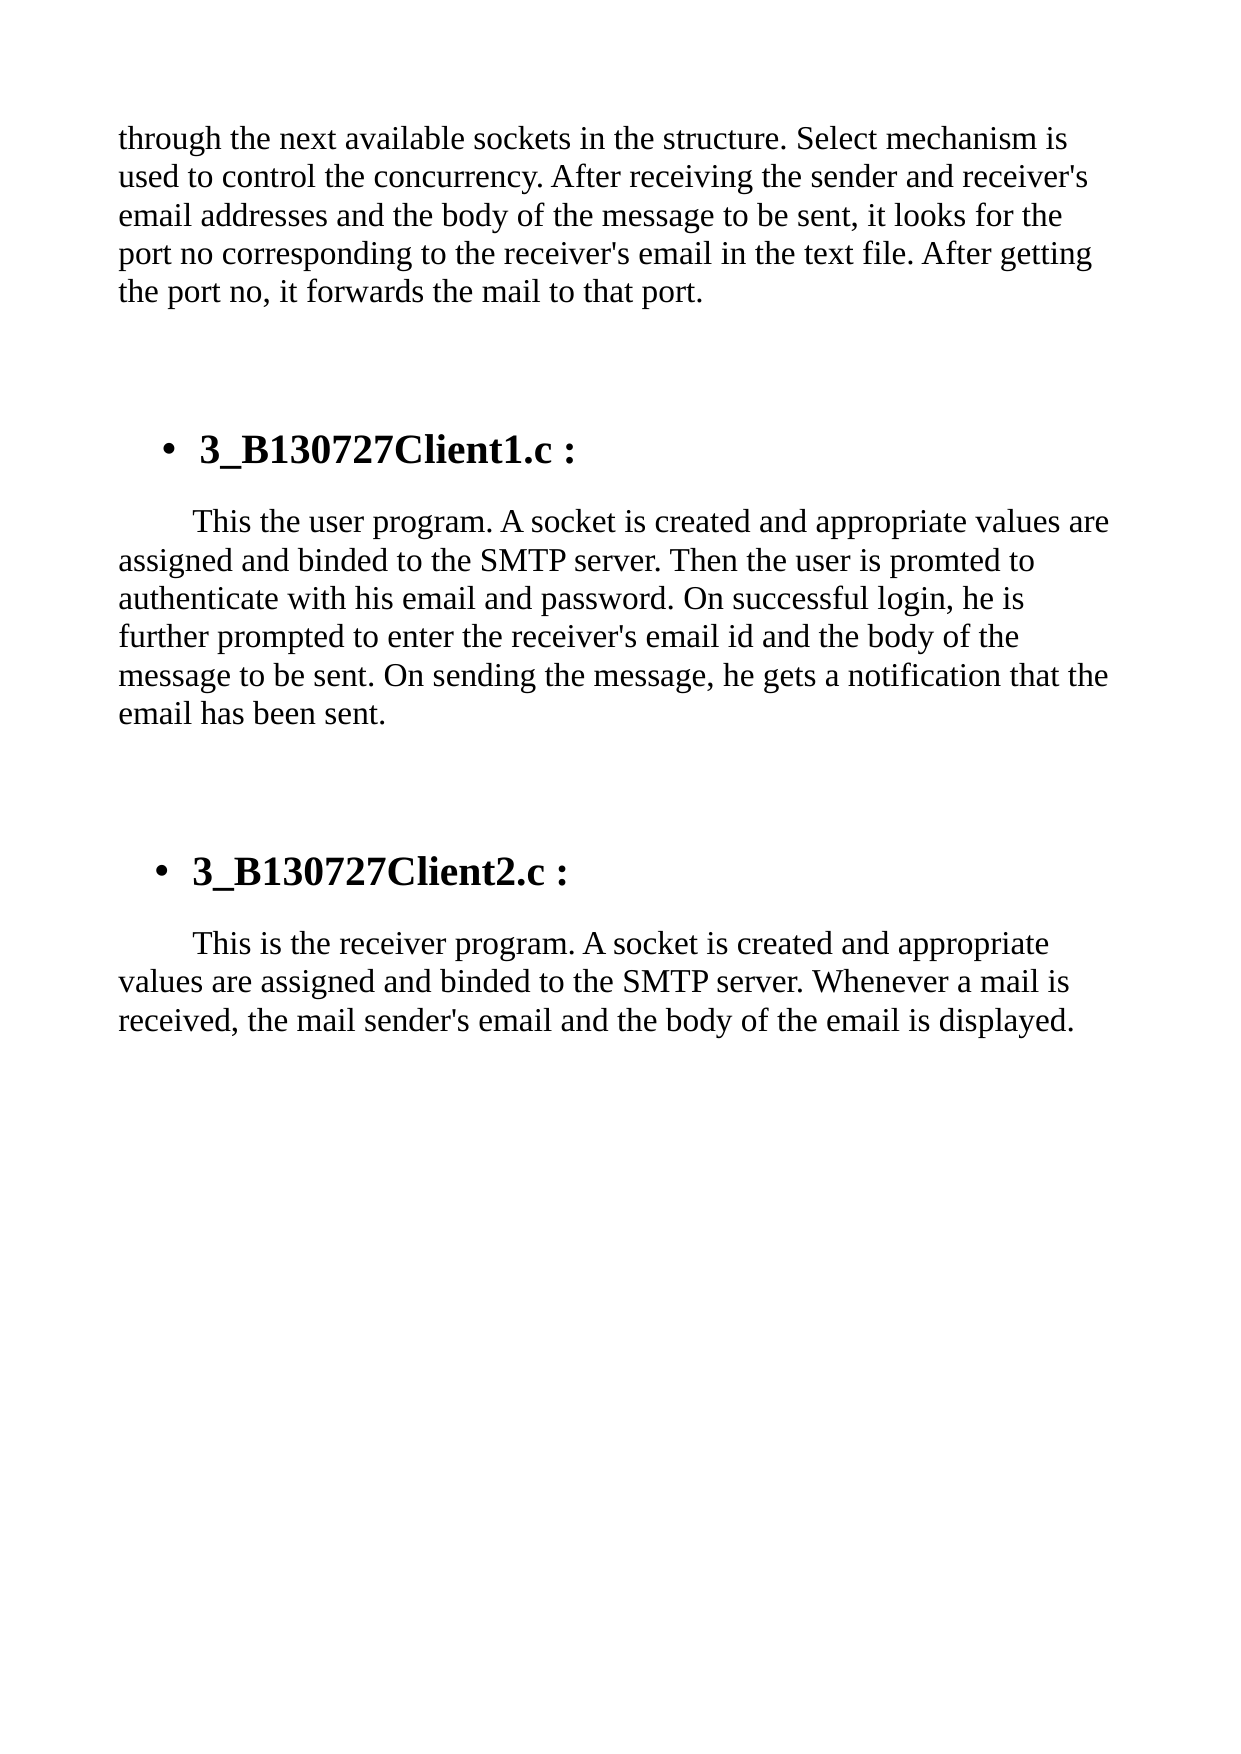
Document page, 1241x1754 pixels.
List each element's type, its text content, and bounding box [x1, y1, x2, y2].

text This the user program. A socket is created and appropriate values are assigned and binded to the SMTP server. Then the user is promted to authenticate with his email and password. On successful login, he is further prompted to enter the receiver's email id and the body of the message to be sent. On sending the message, he gets a notification that the email has been sent. [118, 502, 1122, 732]
list 3_B130727Client1.c : [162, 425, 1122, 473]
list 3_B130727Client2.c : [154, 847, 1122, 894]
text This is the receiver program. A socket is created and appropriate values are assigned and binded to the SMTP server. Whenever a mail is received, the mail sender's email and the body of the email is displayed. [118, 923, 1122, 1038]
text through the next available sockets in the structure. Select mechanism is used to control the concurrency. After receiving the sender and receiver's email addresses and the body of the message to be sent, it looks for the port no corresponding to the receiver's email in the text file. After getting the port no, it forwards the mail to that port. [118, 118, 1122, 310]
